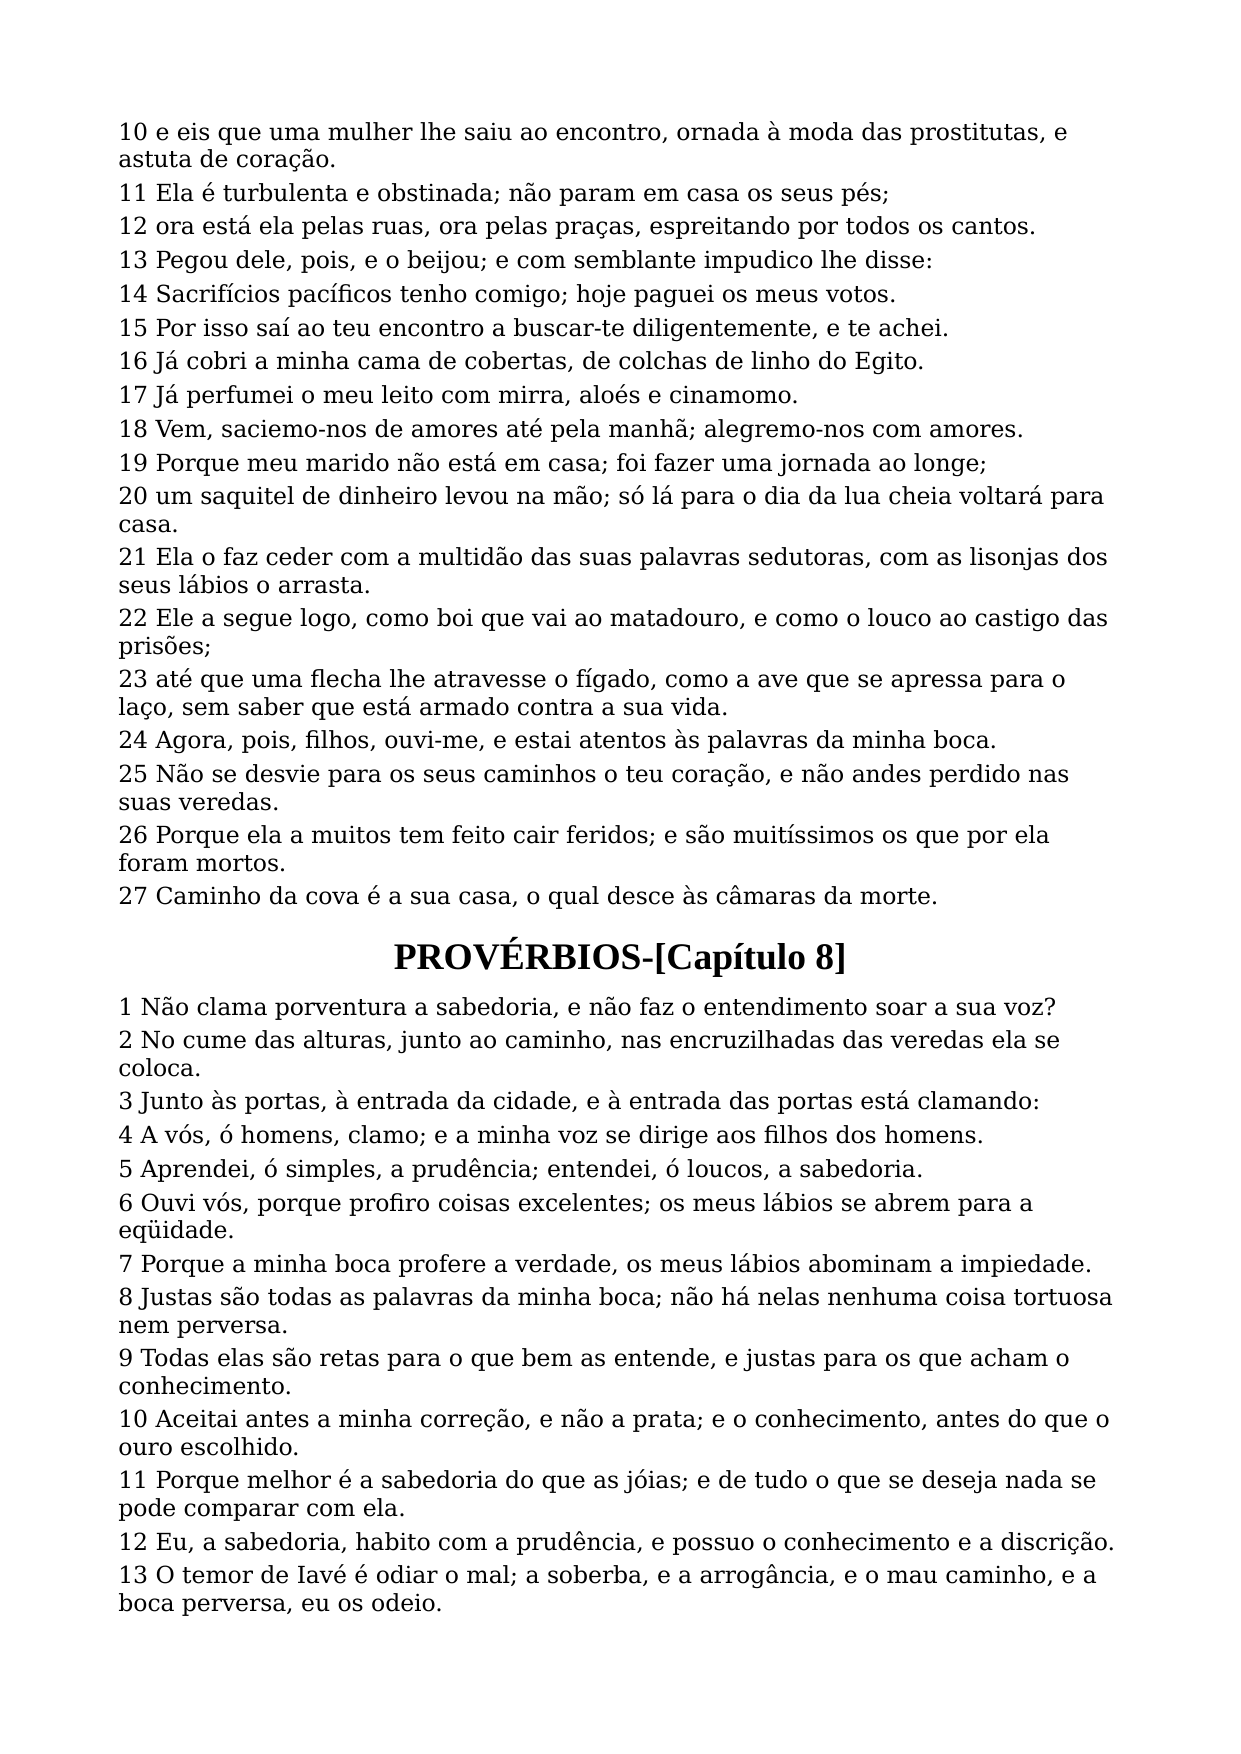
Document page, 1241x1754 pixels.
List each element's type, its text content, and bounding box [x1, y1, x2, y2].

text 15 Por isso saí ao teu encontro a buscar-te diligentemente, e te achei. [118, 314, 1122, 341]
text 10 Aceitai antes a minha correção, e não a prata; e o conhecimento, antes do que o ouro escolhido. [118, 1406, 1122, 1461]
text 12 ora está ela pelas ruas, ora pelas praças, espreitando por todos os cantos. [118, 213, 1122, 240]
text 23 até que uma flecha lhe atravesse o fígado, como a ave que se apressa para o laço, sem saber que está armado contra a sua vida. [118, 666, 1122, 721]
text 17 Já perfumei o meu leito com mirra, aloés e cinamomo. [118, 382, 1122, 409]
text 14 Sacrifícios pacíficos tenho comigo; hoje paguei os meus votos. [118, 280, 1122, 308]
subtitle PROVÉRBIOS-[Capítulo 8] [118, 934, 1122, 977]
text 19 Porque meu marido não está em casa; foi fazer uma jornada ao longe; [118, 449, 1122, 476]
text 18 Vem, saciemo-nos de amores até pela manhã; alegremo-nos com amores. [118, 415, 1122, 443]
text 2 No cume das alturas, junto ao caminho, nas encruzilhadas das veredas ela se coloca. [118, 1027, 1122, 1081]
text 27 Caminho da cova é a sua casa, o qual desce às câmaras da morte. [118, 883, 1122, 910]
text 7 Porque a minha boca profere a verdade, os meus lábios abominam a impiedade. [118, 1250, 1122, 1277]
text 1 Não clama porventura a sabedoria, e não faz o entendimento soar a sua voz? [118, 993, 1122, 1020]
text 24 Agora, pois, filhos, ouvi-me, e estai atentos às palavras da minha boca. [118, 727, 1122, 754]
text 11 Ela é turbulenta e obstinada; não param em casa os seus pés; [118, 179, 1122, 206]
text 12 Eu, a sabedoria, habito com a prudência, e possuo o conhecimento e a discrição. [118, 1528, 1122, 1555]
text 25 Não se desvie para os seus caminhos o teu coração, e não andes perdido nas suas veredas. [118, 761, 1122, 815]
text 5 Aprendei, ó simples, a prudência; entendei, ó loucos, a sabedoria. [118, 1155, 1122, 1183]
text 8 Justas são todas as palavras da minha boca; não há nelas nenhuma coisa tortuosa nem perversa. [118, 1284, 1122, 1338]
text 13 Pegou dele, pois, e o beijou; e com semblante impudico lhe disse: [118, 247, 1122, 274]
text 13 O temor de Iavé é odiar o mal; a soberba, e a arrogância, e o mau caminho, e a boca perversa, eu os odeio. [118, 1562, 1122, 1616]
text 11 Porque melhor é a sabedoria do que as jóias; e de tudo o que se deseja nada se pode comparar com ela. [118, 1467, 1122, 1522]
text 4 A vós, ó homens, clamo; e a minha voz se dirige aos filhos dos homens. [118, 1122, 1122, 1149]
text 3 Junto às portas, à entrada da cidade, e à entrada das portas está clamando: [118, 1088, 1122, 1115]
text 6 Ouvi vós, porque profiro coisas excelentes; os meus lábios se abrem para a eqüidade. [118, 1189, 1122, 1244]
text 21 Ela o faz ceder com a multidão das suas palavras sedutoras, com as lisonjas dos seus lábios o arrasta. [118, 544, 1122, 598]
text 16 Já cobri a minha cama de cobertas, de colchas de linho do Egito. [118, 348, 1122, 375]
text 26 Porque ela a muitos tem feito cair feridos; e são muitíssimos os que por ela foram mortos. [118, 822, 1122, 876]
text 22 Ele a segue logo, como boi que vai ao matadouro, e como o louco ao castigo das prisões; [118, 605, 1122, 659]
text 20 um saquitel de dinheiro levou na mão; só lá para o dia da lua cheia voltará para casa. [118, 483, 1122, 537]
text 10 e eis que uma mulher lhe saiu ao encontro, ornada à moda das prostitutas, e astuta de coração. [118, 118, 1122, 173]
text 9 Todas elas são retas para o que bem as entende, e justas para os que acham o conhecimento. [118, 1345, 1122, 1399]
